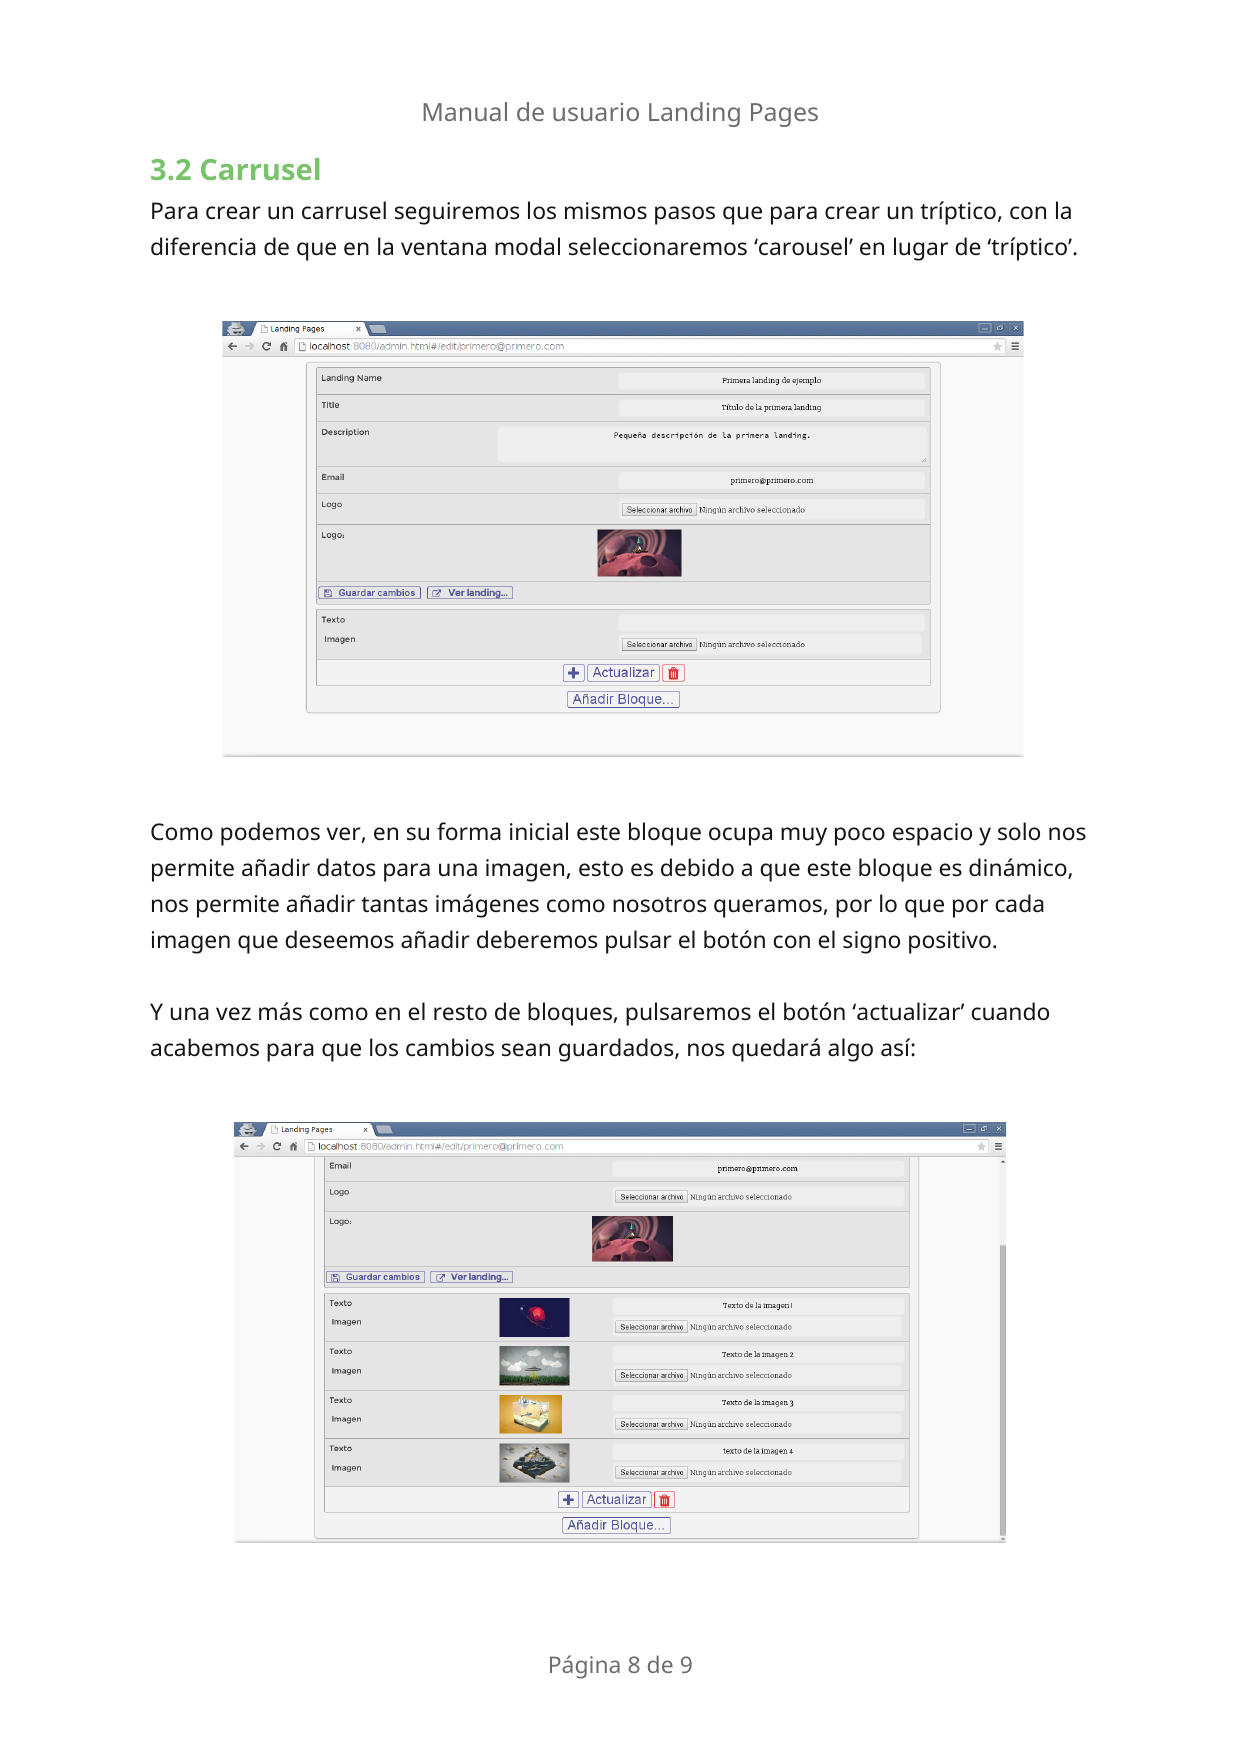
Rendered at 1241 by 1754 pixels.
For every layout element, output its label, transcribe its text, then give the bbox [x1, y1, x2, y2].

subtitle 3.2 Carrusel [150, 149, 1090, 189]
text Para crear un carrusel seguiremos los mismos pasos que para crear un tríptico, con la diferencia de que en la ventana modal seleccionaremos ‘carousel’ en lugar de ‘tríptico’. [150, 195, 1090, 262]
text Como podemos ver, en su forma inicial este bloque ocupa muy poco espacio y solo nos permite añadir datos para una imagen, esto es debido a que este bloque es dinámico, nos permite añadir tantas imágenes como nosotros queramos, por lo que por cada imagen que deseemos añadir deberemos pulsar el botón con el signo positivo. [150, 816, 1090, 955]
text Y una vez más como en el resto de bloques, pulsaremos el botón ‘actualizar’ cuando acabemos para que los cambios sean guardados, nos quedará algo así: [150, 996, 1090, 1063]
picture [222, 321, 1024, 757]
picture [234, 1122, 1007, 1543]
